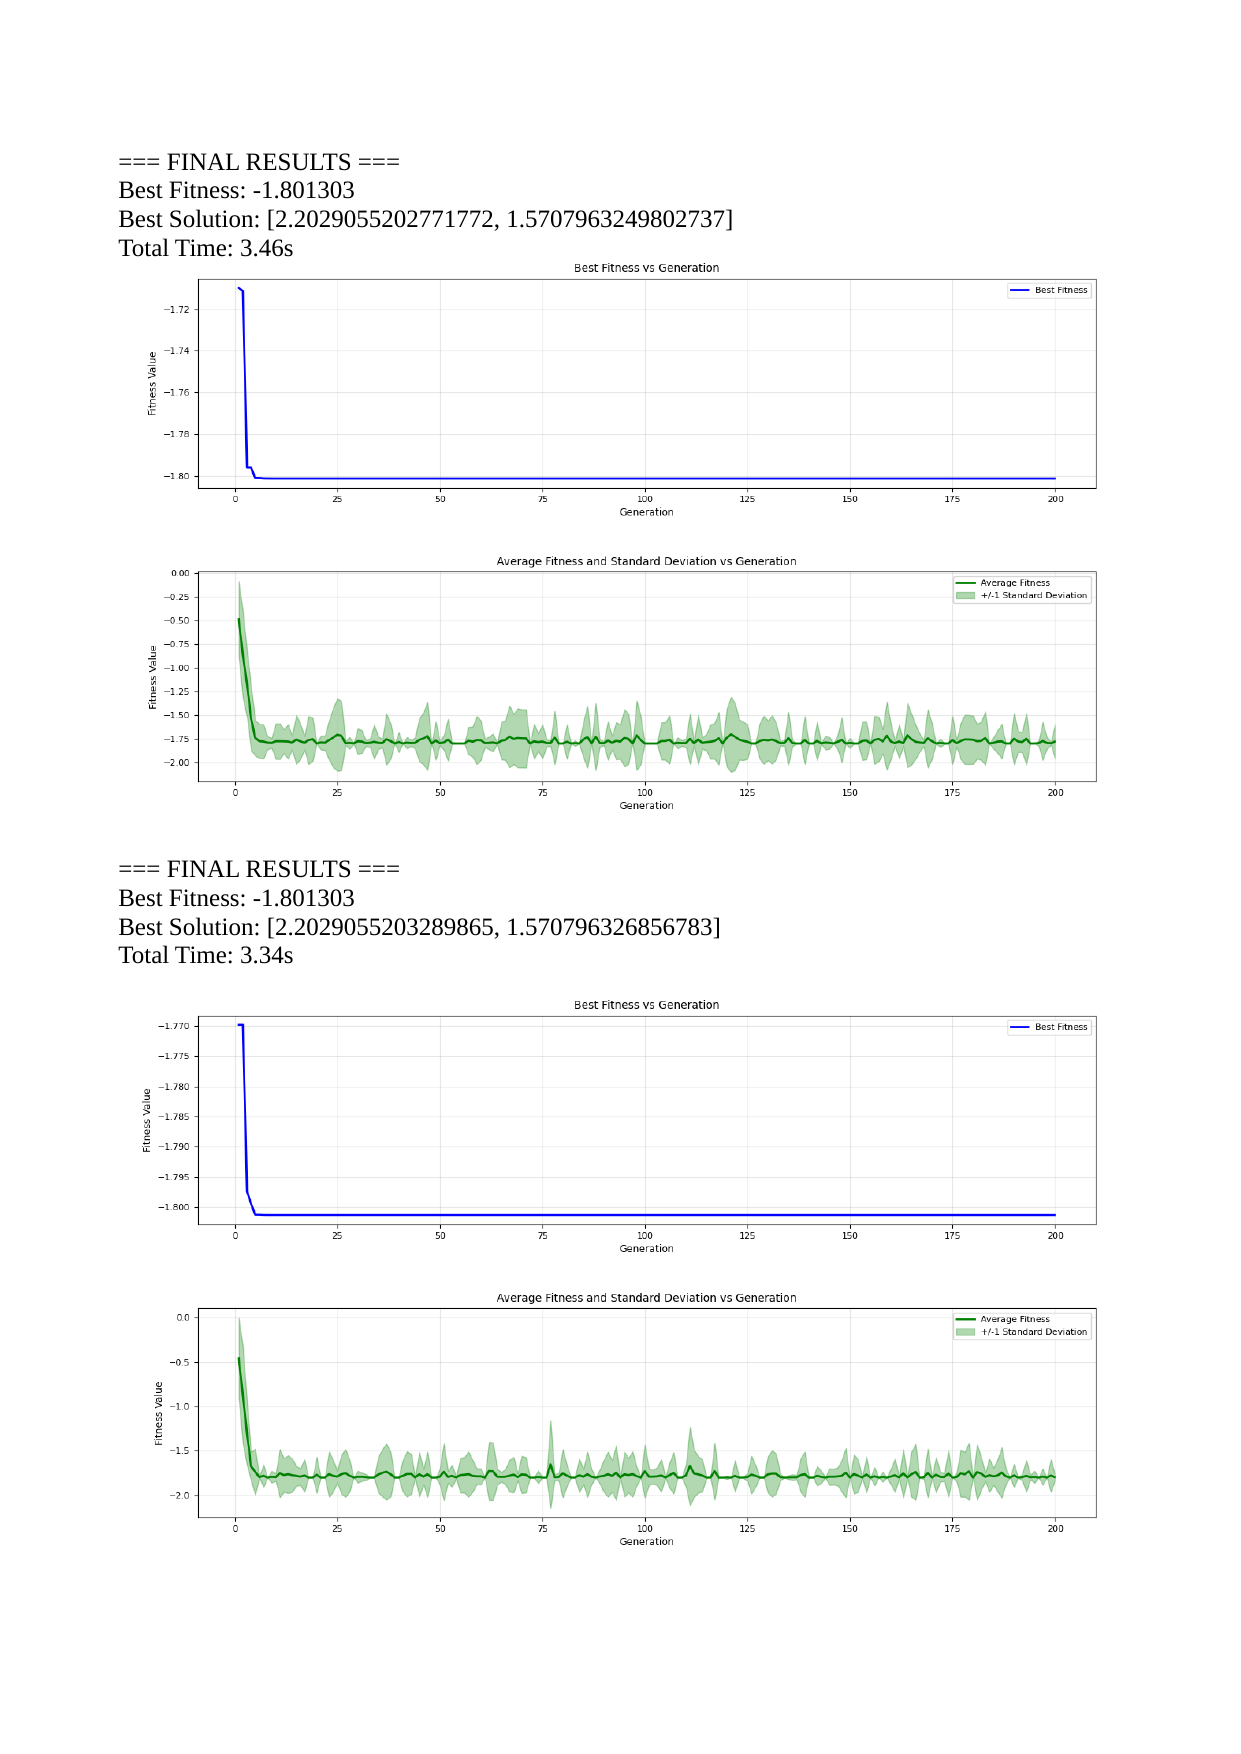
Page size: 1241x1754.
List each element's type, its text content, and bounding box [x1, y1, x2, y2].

picture [118, 261, 1123, 826]
picture [118, 998, 1123, 1562]
text Best Solution: [2.2029055203289865, 1.570796326856783] [118, 912, 1122, 941]
text Total Time: 3.34s [118, 941, 1122, 969]
text Best Fitness: -1.801303 [118, 883, 1122, 912]
text Best Fitness: -1.801303 [118, 176, 1122, 204]
text === FINAL RESULTS === [118, 147, 1122, 176]
text === FINAL RESULTS === [118, 854, 1122, 883]
text Best Solution: [2.2029055202771772, 1.5707963249802737] [118, 204, 1122, 233]
text Total Time: 3.46s [118, 233, 1122, 261]
